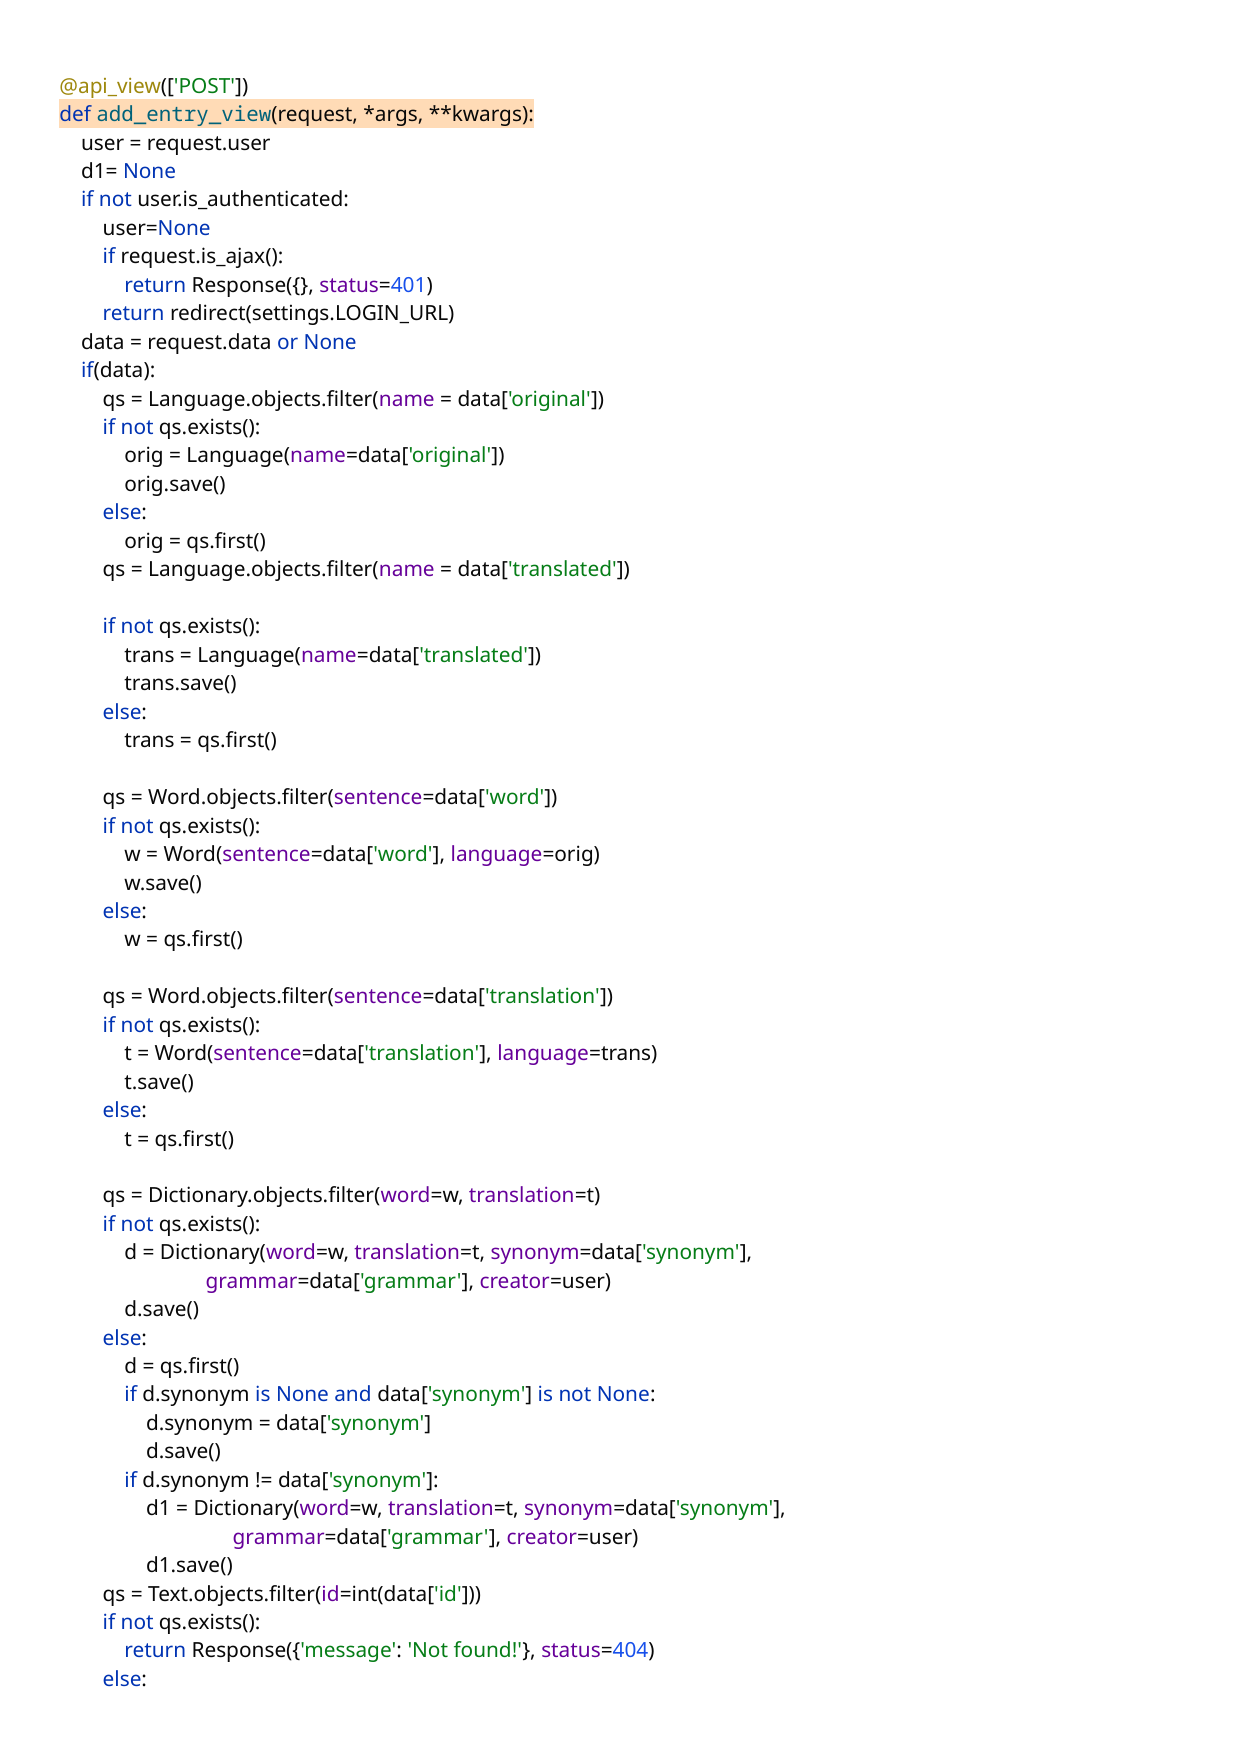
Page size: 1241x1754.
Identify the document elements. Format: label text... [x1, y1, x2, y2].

text @api_view(['POST']) def add_entry_view(request, *args, **kwargs): user = request.user d1= None if not user.is_authenticated: user=None if request.is_ajax(): return Response({}, status=401) return redirect(settings.LOGIN_URL) data = request.data or None if(data): qs = Language.objects.filter(name = data['original']) if not qs.exists(): orig = Language(name=data['original']) orig.save() else: orig = qs.first() qs = Language.objects.filter(name = data['translated']) if not qs.exists(): trans = Language(name=data['translated']) trans.save() else: trans = qs.first() qs = Word.objects.filter(sentence=data['word']) if not qs.exists(): w = Word(sentence=data['word'], language=orig) w.save() else: w = qs.first() qs = Word.objects.filter(sentence=data['translation']) if not qs.exists(): t = Word(sentence=data['translation'], language=trans) t.save() else: t = qs.first() qs = Dictionary.objects.filter(word=w, translation=t) if not qs.exists(): d = Dictionary(word=w, translation=t, synonym=data['synonym'], [59, 71, 1152, 1266]
text grammar=data['grammar'], creator=user) d.save() else: d = qs.first() if d.synonym is None and data['synonym'] is not None: d.synonym = data['synonym'] d.save() if d.synonym != data['synonym']: d1 = Dictionary(word=w, translation=t, synonym=data['synonym'], [59, 1266, 1152, 1522]
text grammar=data['grammar'], creator=user) d1.save() qs = Text.objects.filter(id=int(data['id'])) if not qs.exists(): return Response({'message': 'Not found!'}, status=404) else: [59, 1522, 1152, 1692]
